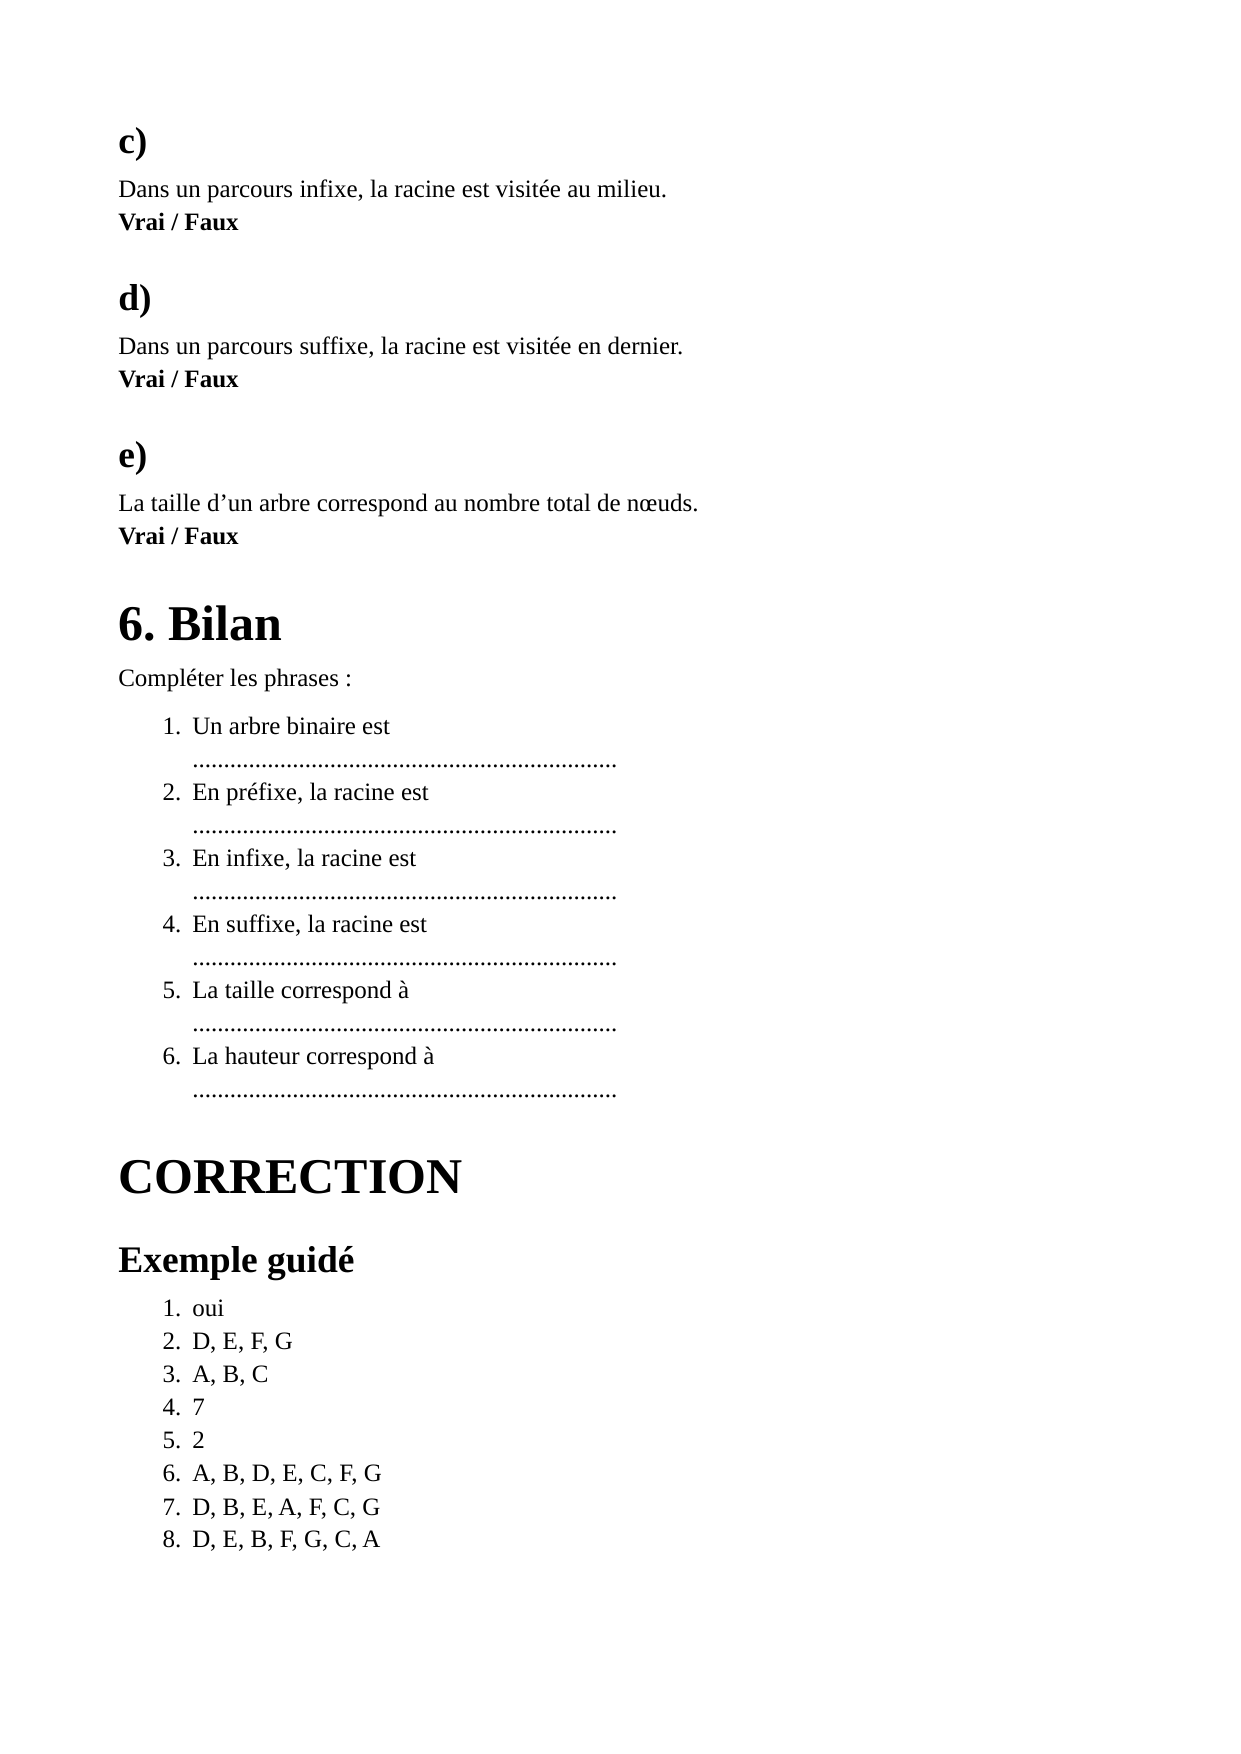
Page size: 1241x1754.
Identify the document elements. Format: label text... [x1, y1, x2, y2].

list En préfixe, la racine est .................................................................... [162, 777, 1122, 839]
list En infixe, la racine est .................................................................... [162, 843, 1122, 905]
list 2 [162, 1426, 1122, 1454]
list D, E, B, F, G, C, A [162, 1524, 1122, 1553]
list La taille correspond à .................................................................... [162, 975, 1122, 1037]
subtitle CORRECTION [118, 1147, 1122, 1204]
text La taille d’un arbre correspond au nombre total de nœuds. Vrai / Faux [118, 488, 1122, 550]
subtitle 6. Bilan [118, 593, 1122, 651]
list La hauteur correspond à .................................................................... [162, 1041, 1122, 1103]
subtitle e) [118, 432, 1122, 475]
list En suffixe, la racine est .................................................................... [162, 909, 1122, 971]
list 7 [162, 1392, 1122, 1421]
list Un arbre binaire est .................................................................... [162, 711, 1122, 773]
list oui [162, 1293, 1122, 1322]
text Dans un parcours infixe, la racine est visitée au milieu. Vrai / Faux [118, 174, 1122, 236]
text Dans un parcours suffixe, la racine est visitée en dernier. Vrai / Faux [118, 331, 1122, 393]
list D, E, F, G [162, 1326, 1122, 1355]
subtitle Exemple guidé [118, 1238, 1122, 1281]
list A, B, D, E, C, F, G [162, 1458, 1122, 1487]
text Compléter les phrases : [118, 663, 1122, 692]
list A, B, C [162, 1359, 1122, 1388]
subtitle c) [118, 118, 1122, 161]
subtitle d) [118, 275, 1122, 318]
list D, B, E, A, F, C, G [162, 1492, 1122, 1520]
